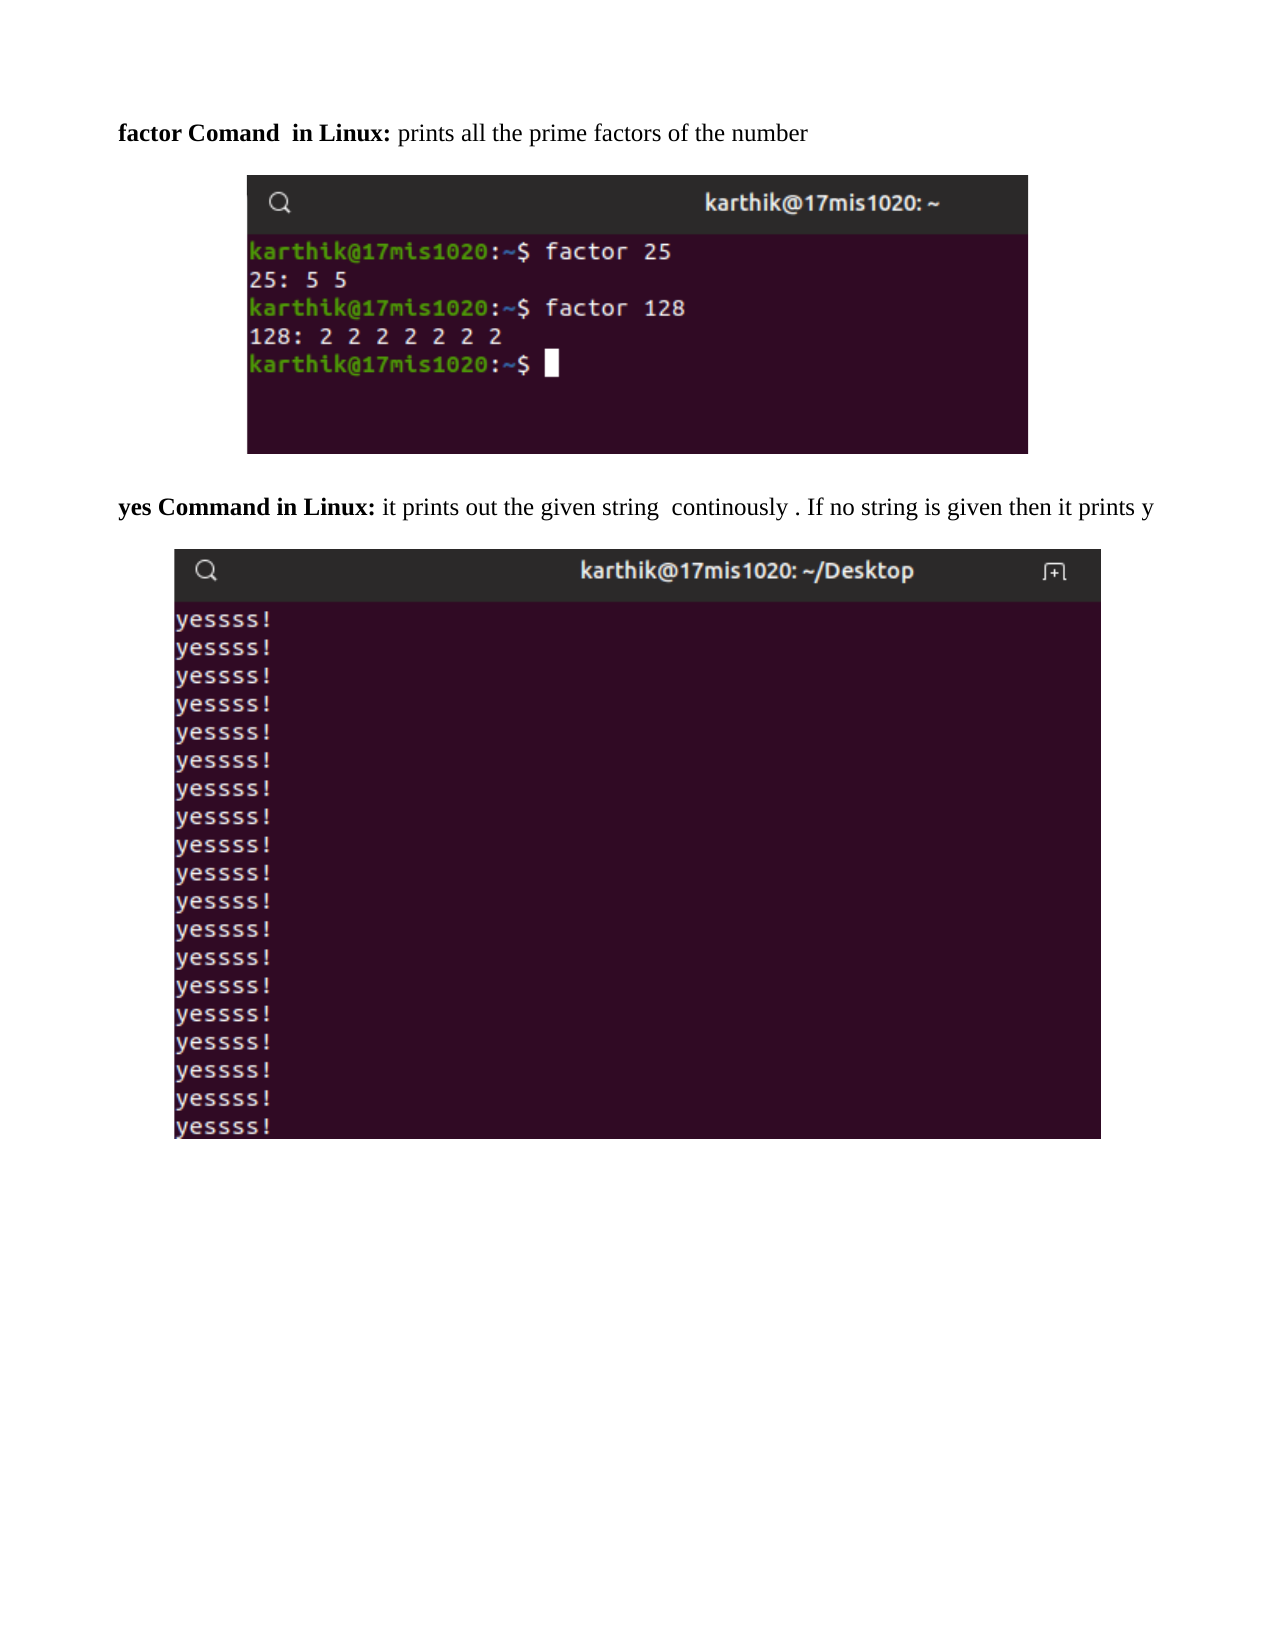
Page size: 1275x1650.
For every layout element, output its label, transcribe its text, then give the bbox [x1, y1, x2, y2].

picture [174, 549, 1101, 1139]
text yes Command in Linux: it prints out the given string continously . If no string is given then it prints y [118, 492, 1157, 521]
text factor Comand in Linux: prints all the prime factors of the number [118, 118, 1157, 147]
picture [246, 175, 1029, 454]
